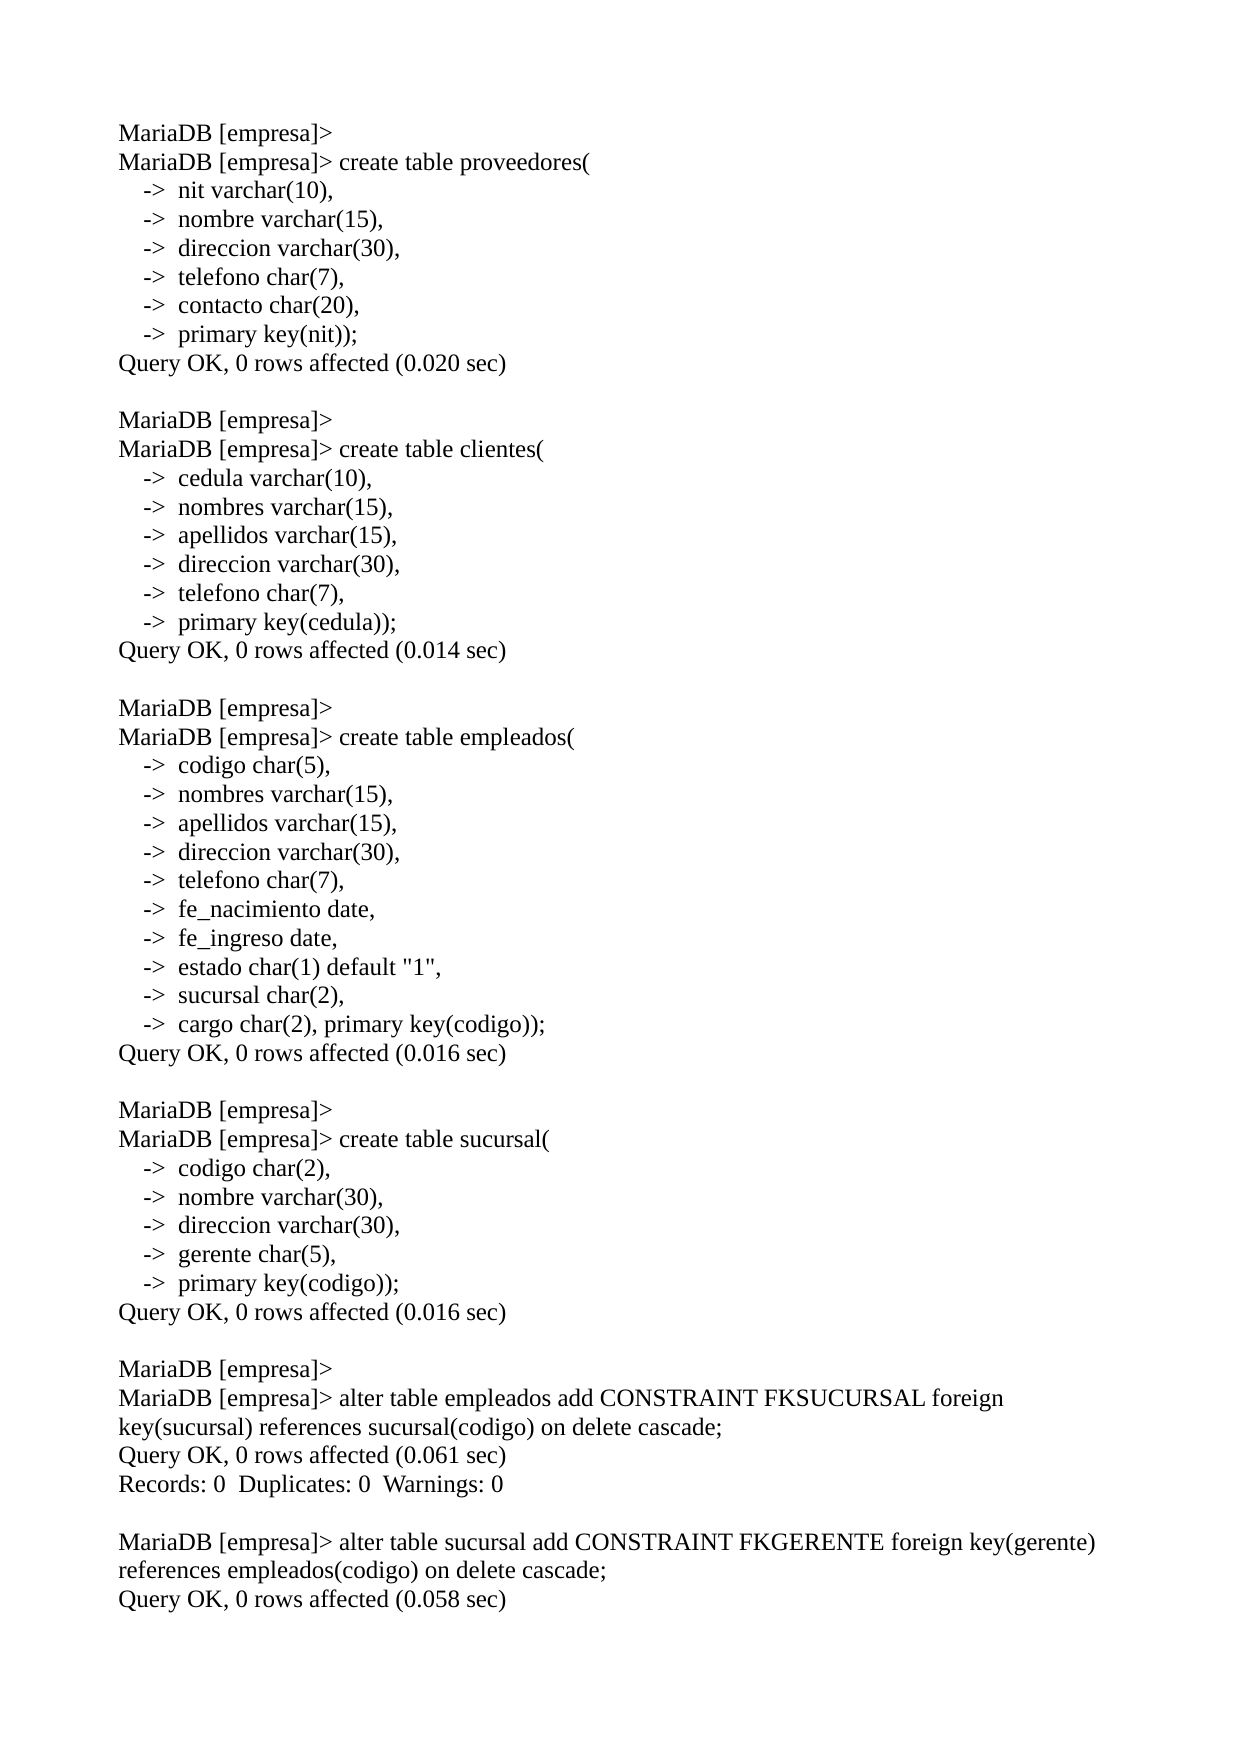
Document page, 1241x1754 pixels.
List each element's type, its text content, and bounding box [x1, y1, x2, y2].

text MariaDB [empresa]> [118, 1096, 1122, 1124]
text MariaDB [empresa]> alter table sucursal add CONSTRAINT FKGERENTE foreign key(gerente) references empleados(codigo) on delete cascade; [118, 1527, 1122, 1584]
text MariaDB [empresa]> [118, 693, 1122, 722]
text -> nombres varchar(15), [118, 779, 1122, 808]
text -> direccion varchar(30), [118, 1211, 1122, 1239]
text -> direccion varchar(30), [118, 549, 1122, 578]
text MariaDB [empresa]> create table proveedores( [118, 147, 1122, 176]
text -> nombre varchar(15), [118, 204, 1122, 233]
text -> cargo char(2), primary key(codigo)); [118, 1009, 1122, 1038]
text Query OK, 0 rows affected (0.058 sec) [118, 1584, 1122, 1613]
text -> telefono char(7), [118, 578, 1122, 607]
text Query OK, 0 rows affected (0.014 sec) [118, 636, 1122, 664]
text -> primary key(nit)); [118, 319, 1122, 348]
text -> contacto char(20), [118, 291, 1122, 319]
text MariaDB [empresa]> alter table empleados add CONSTRAINT FKSUCURSAL foreign key(sucursal) references sucursal(codigo) on delete cascade; [118, 1383, 1122, 1441]
text -> gerente char(5), [118, 1239, 1122, 1268]
text -> fe_ingreso date, [118, 923, 1122, 952]
text Query OK, 0 rows affected (0.016 sec) [118, 1038, 1122, 1067]
text -> direccion varchar(30), [118, 233, 1122, 262]
text -> fe_nacimiento date, [118, 894, 1122, 923]
text -> estado char(1) default "1", [118, 952, 1122, 981]
text Query OK, 0 rows affected (0.061 sec) [118, 1441, 1122, 1469]
text -> sucursal char(2), [118, 981, 1122, 1009]
text -> nombre varchar(30), [118, 1182, 1122, 1211]
text -> telefono char(7), [118, 262, 1122, 291]
text -> direccion varchar(30), [118, 837, 1122, 866]
text -> nit varchar(10), [118, 176, 1122, 204]
text Query OK, 0 rows affected (0.016 sec) [118, 1297, 1122, 1326]
text -> primary key(codigo)); [118, 1268, 1122, 1297]
text MariaDB [empresa]> create table sucursal( [118, 1124, 1122, 1153]
text Records: 0 Duplicates: 0 Warnings: 0 [118, 1469, 1122, 1498]
text -> apellidos varchar(15), [118, 521, 1122, 549]
text MariaDB [empresa]> create table empleados( [118, 722, 1122, 751]
text -> apellidos varchar(15), [118, 808, 1122, 837]
text -> codigo char(2), [118, 1153, 1122, 1182]
text MariaDB [empresa]> [118, 406, 1122, 434]
text Query OK, 0 rows affected (0.020 sec) [118, 348, 1122, 377]
text MariaDB [empresa]> create table clientes( [118, 434, 1122, 463]
text -> telefono char(7), [118, 866, 1122, 894]
text -> cedula varchar(10), [118, 463, 1122, 492]
text MariaDB [empresa]> [118, 118, 1122, 147]
text -> primary key(cedula)); [118, 607, 1122, 636]
text MariaDB [empresa]> [118, 1354, 1122, 1383]
text -> nombres varchar(15), [118, 492, 1122, 521]
text -> codigo char(5), [118, 751, 1122, 779]
